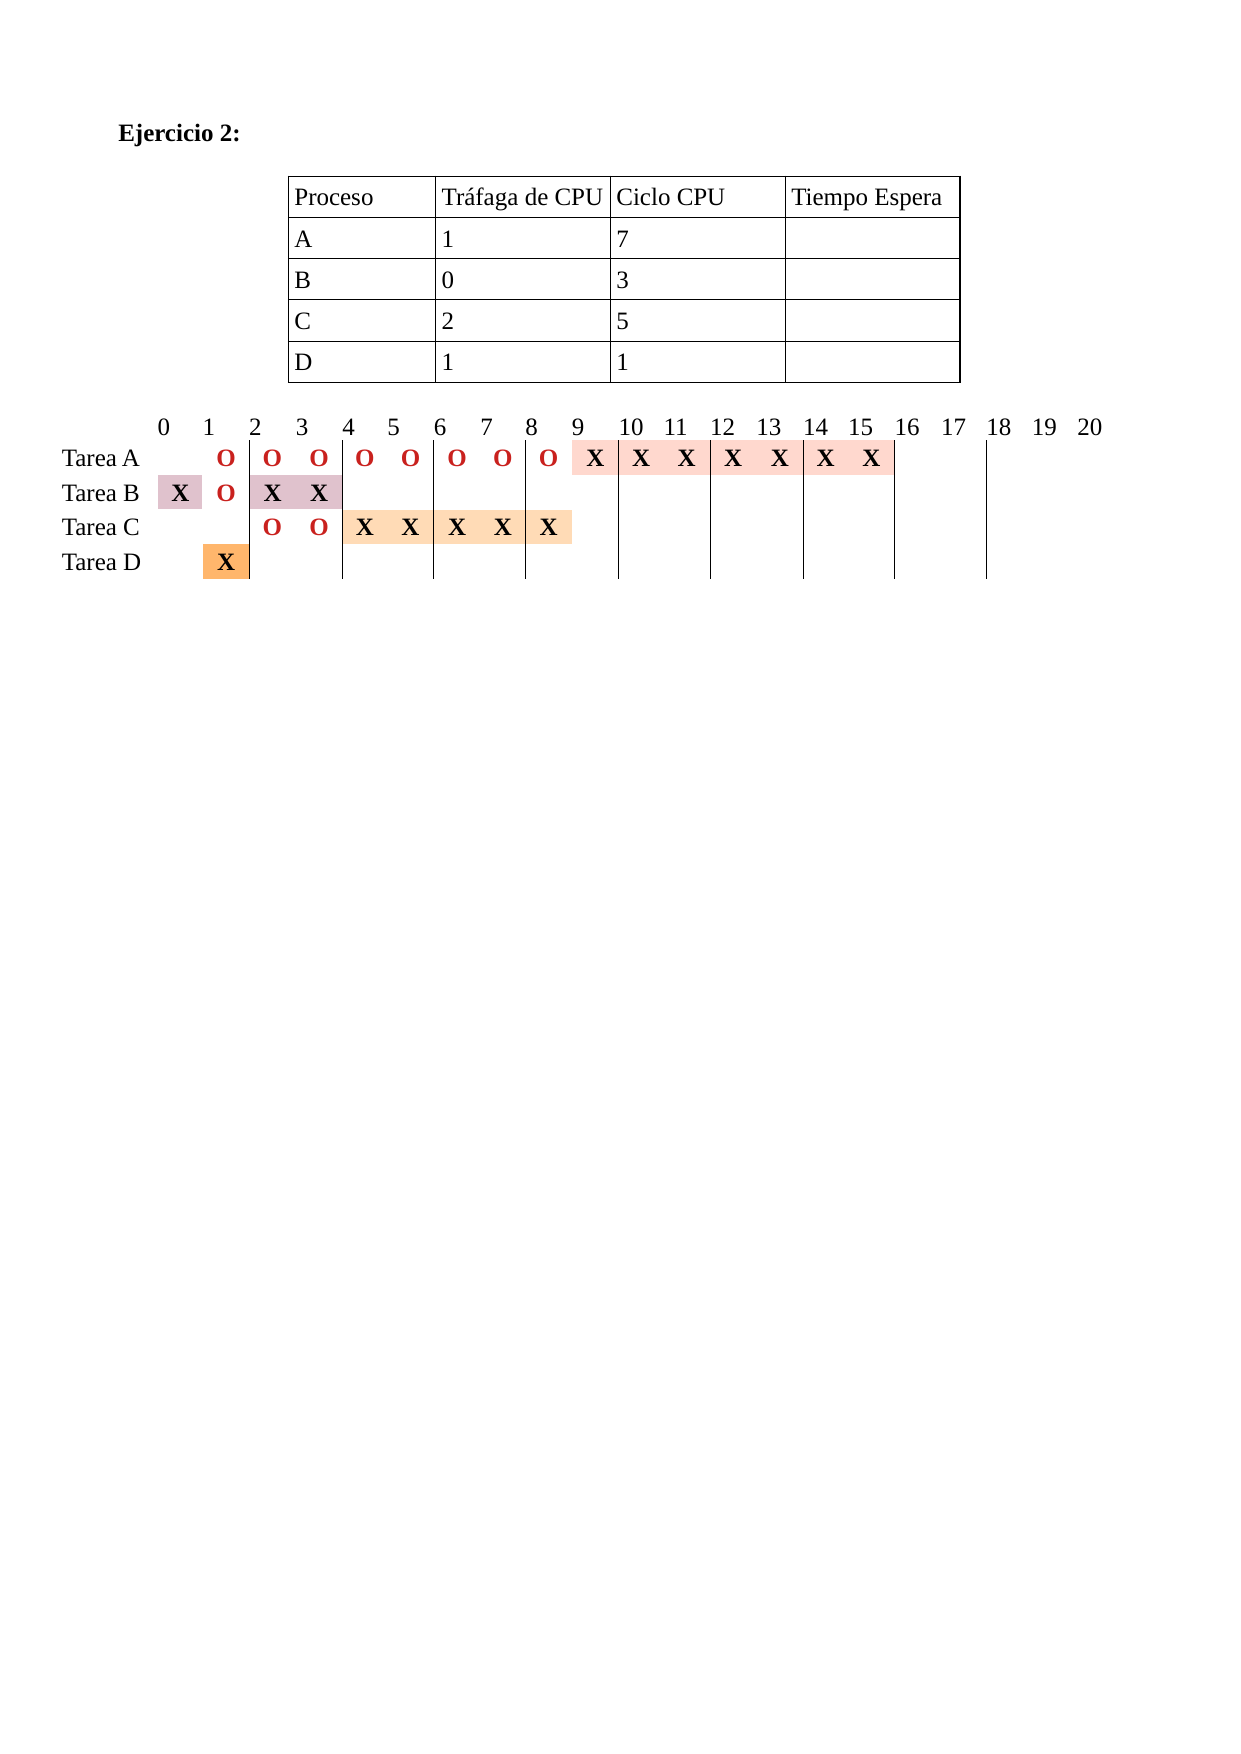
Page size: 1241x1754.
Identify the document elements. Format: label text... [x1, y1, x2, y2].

table_cell [786, 218, 959, 258]
table_cell X [296, 475, 342, 509]
table_cell [895, 440, 941, 475]
table_cell [786, 259, 959, 299]
table_cell [848, 544, 894, 579]
table_cell X [480, 510, 525, 544]
table_cell X [756, 440, 803, 475]
table_header Tiempo Espera [786, 177, 959, 217]
table_cell [987, 475, 1032, 509]
table_cell O [250, 440, 296, 475]
table_cell [663, 510, 710, 544]
table_cell O [203, 475, 249, 509]
table_header Proceso [289, 177, 435, 217]
table_cell [1032, 544, 1077, 579]
table_cell [619, 544, 663, 579]
table_cell [756, 510, 803, 544]
table_cell O [434, 440, 480, 475]
table_header 2 [249, 412, 296, 440]
table_cell O [343, 440, 387, 475]
table_cell [987, 544, 1032, 579]
table_cell 2 [436, 300, 610, 341]
table_cell X [711, 440, 756, 475]
table_header 0 [158, 412, 202, 440]
table_cell [1032, 475, 1077, 509]
table_cell X [663, 440, 710, 475]
table_cell [480, 544, 525, 579]
table_header [62, 412, 157, 440]
table_header 20 [1077, 412, 1122, 440]
table_cell [158, 544, 202, 579]
table_cell [158, 440, 202, 475]
table_cell X [619, 440, 663, 475]
table_cell X [158, 475, 202, 509]
table_header 1 [203, 412, 249, 440]
table_header 9 [572, 412, 618, 440]
table_cell 1 [436, 342, 610, 382]
table_cell 1 [436, 218, 610, 258]
table_header 10 [618, 412, 663, 440]
table_header 4 [342, 412, 387, 440]
table_header 12 [710, 412, 756, 440]
table_cell [663, 544, 710, 579]
table_header 11 [663, 412, 710, 440]
table_cell [1032, 510, 1077, 544]
table_cell [848, 475, 894, 509]
table_cell [804, 475, 848, 509]
table_cell [1032, 440, 1077, 475]
table_cell Tarea D [62, 544, 157, 579]
table_cell X [572, 440, 618, 475]
table_cell [387, 475, 433, 509]
table_cell [1077, 510, 1122, 544]
table_cell 5 [611, 300, 785, 341]
table_cell X [387, 510, 433, 544]
table_cell [526, 544, 572, 579]
table_cell C [289, 300, 435, 341]
table_cell [711, 544, 756, 579]
table_cell [572, 510, 618, 544]
table_cell Tarea A [62, 440, 157, 475]
table_cell Tarea C [62, 510, 157, 544]
table_cell X [526, 510, 572, 544]
table_cell [987, 440, 1032, 475]
table_cell [941, 475, 986, 509]
table_cell 0 [436, 259, 610, 299]
table_header Tráfaga de CPU [436, 177, 610, 217]
table_cell O [387, 440, 433, 475]
table_header 14 [803, 412, 848, 440]
table_header 17 [941, 412, 986, 440]
table_cell [756, 544, 803, 579]
table_cell [526, 475, 572, 509]
table_cell O [296, 440, 342, 475]
table_cell [619, 475, 663, 509]
table_header 16 [894, 412, 941, 440]
table_cell [663, 475, 710, 509]
table_header 3 [296, 412, 342, 440]
table_cell X [343, 510, 387, 544]
table_cell [296, 544, 342, 579]
table_cell [711, 510, 756, 544]
table_cell A [289, 218, 435, 258]
table_cell [804, 544, 848, 579]
table_cell [158, 510, 202, 544]
table_cell [895, 544, 941, 579]
table_cell O [480, 440, 525, 475]
table_cell [786, 342, 959, 382]
text Ejercicio 2: [118, 118, 1122, 147]
table_header 6 [434, 412, 480, 440]
table_header Ciclo CPU [611, 177, 785, 217]
table_cell [848, 510, 894, 544]
table_header 15 [848, 412, 894, 440]
table_cell X [804, 440, 848, 475]
table_cell O [296, 510, 342, 544]
table_cell [804, 510, 848, 544]
table_cell [711, 475, 756, 509]
table_cell [1077, 544, 1122, 579]
table_cell [343, 544, 387, 579]
table_header 18 [986, 412, 1032, 440]
table_cell 7 [611, 218, 785, 258]
table_cell [941, 510, 986, 544]
table_cell [941, 544, 986, 579]
table_cell [1077, 475, 1122, 509]
table_cell 1 [611, 342, 785, 382]
table_cell O [203, 440, 249, 475]
table_cell X [250, 475, 296, 509]
table_cell B [289, 259, 435, 299]
table_cell [480, 475, 525, 509]
table_cell [619, 510, 663, 544]
table_cell [941, 440, 986, 475]
table_header 13 [756, 412, 803, 440]
table_cell [895, 475, 941, 509]
table_cell [203, 510, 249, 544]
table_cell D [289, 342, 435, 382]
table_cell [756, 475, 803, 509]
table_header 19 [1032, 412, 1077, 440]
table_cell 3 [611, 259, 785, 299]
table_cell [572, 544, 618, 579]
table_cell [434, 475, 480, 509]
table_cell Tarea B [62, 475, 157, 509]
table_header 5 [387, 412, 433, 440]
table_cell [343, 475, 387, 509]
table_cell X [434, 510, 480, 544]
table_cell X [848, 440, 894, 475]
table_header 8 [525, 412, 572, 440]
table_cell [987, 510, 1032, 544]
table_cell X [203, 544, 249, 579]
table_cell O [250, 510, 296, 544]
table_header 7 [480, 412, 525, 440]
table_cell [1077, 440, 1122, 475]
table_cell [572, 475, 618, 509]
table_cell [387, 544, 433, 579]
table_cell [434, 544, 480, 579]
table_cell O [526, 440, 572, 475]
table_cell [786, 300, 959, 341]
table_cell [250, 544, 296, 579]
table_cell [895, 510, 941, 544]
